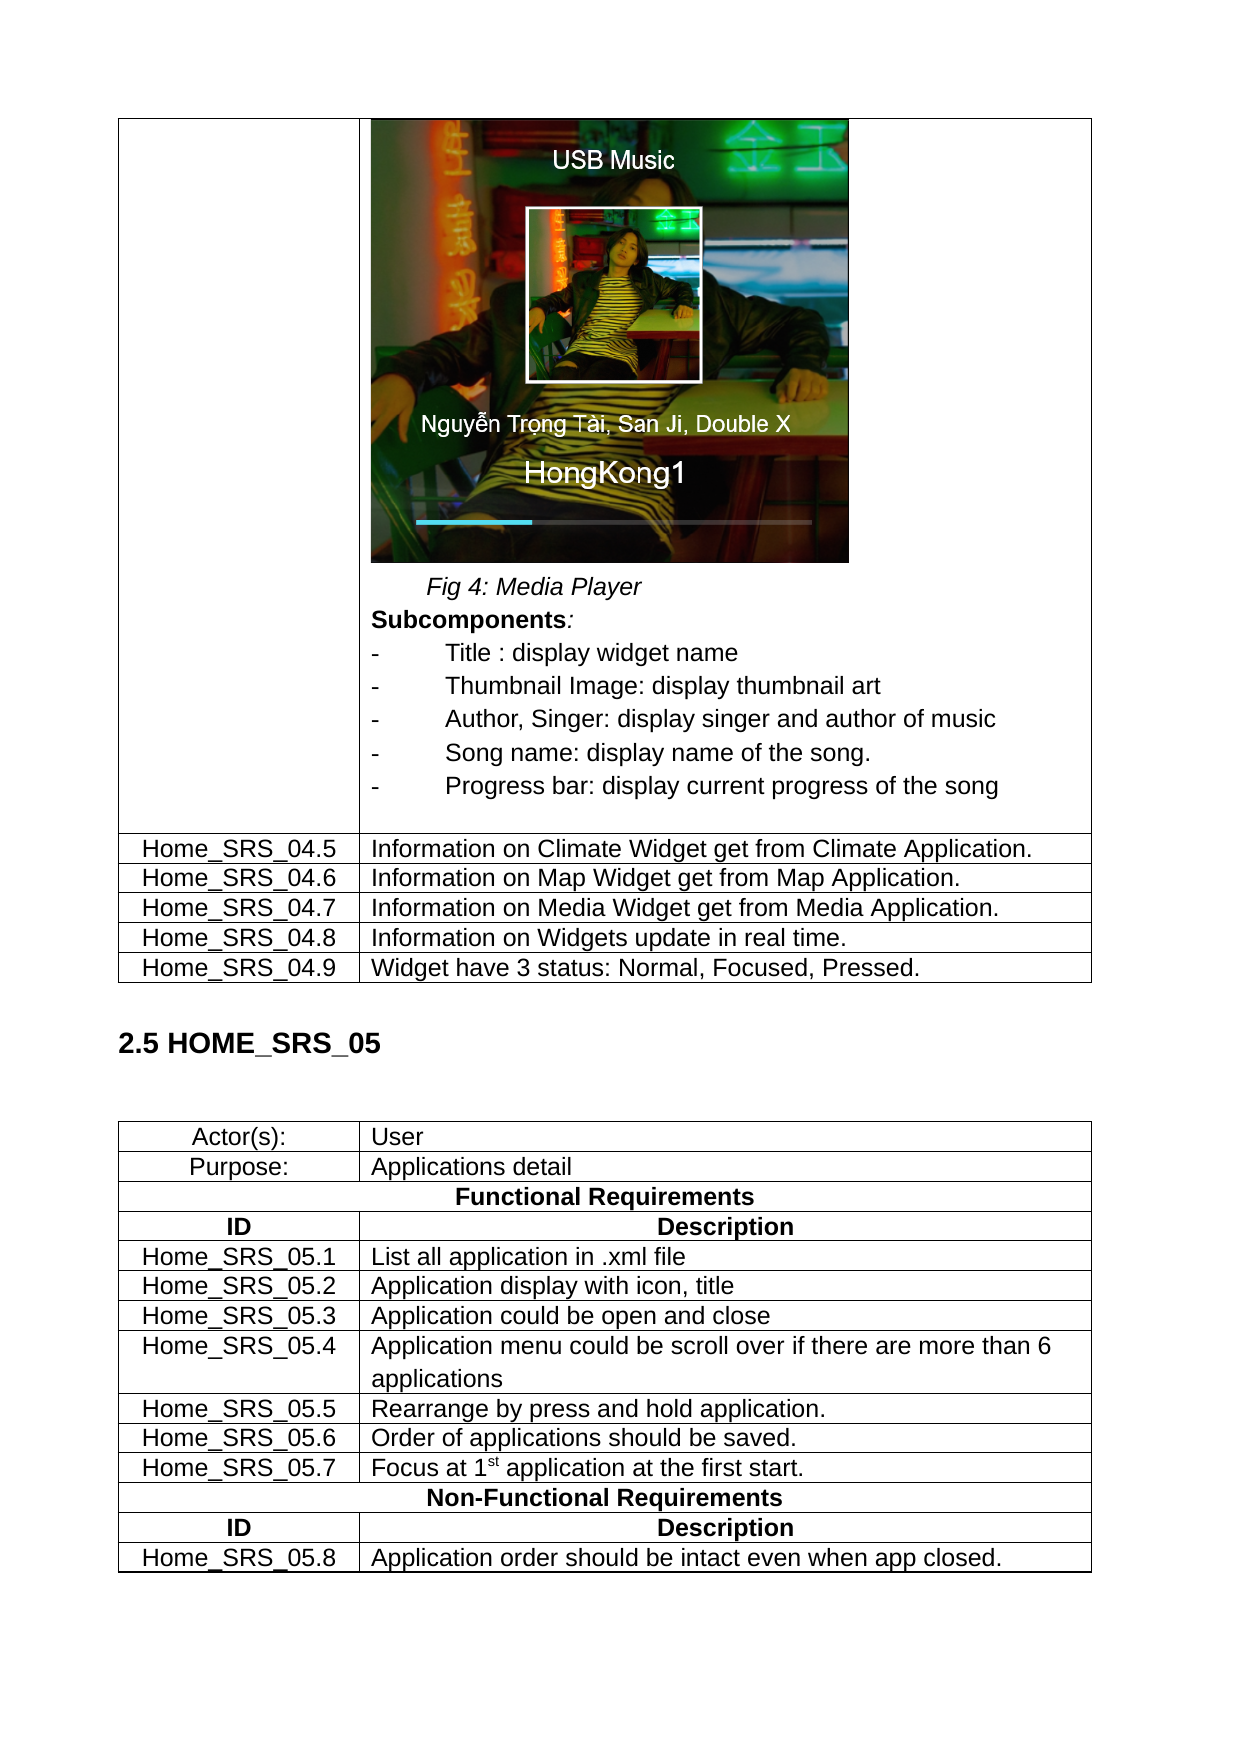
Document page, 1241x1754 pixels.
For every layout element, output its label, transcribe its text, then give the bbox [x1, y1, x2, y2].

table_cell ID [119, 1513, 359, 1542]
table_cell Information on Widgets update in real time. [360, 923, 1091, 952]
table_cell Home_SRS_05.2 [119, 1271, 359, 1300]
table_cell Description [360, 1513, 1091, 1542]
table_cell Information on Map Widget get from Map Application. [360, 864, 1091, 892]
table_cell Information on Media Widget get from Media Application. [360, 893, 1091, 922]
table_cell Description [360, 1212, 1091, 1240]
table_cell Home_SRS_04.7 [119, 893, 359, 922]
table_cell Order of applications should be saved. [360, 1424, 1091, 1452]
table_cell Home_SRS_05.5 [119, 1394, 359, 1422]
table_cell Home_SRS_05.4 [119, 1331, 359, 1393]
table_cell Home_SRS_05.1 [119, 1241, 359, 1270]
table_cell Application order should be intact even when app closed. [360, 1543, 1091, 1571]
table_cell Focus at 1st application at the first start. [360, 1453, 1091, 1482]
table_cell Home_SRS_04.6 [119, 864, 359, 892]
table_cell Home_SRS_04.5 [119, 834, 359, 862]
table_cell Applications detail [360, 1152, 1091, 1181]
table_header User [360, 1122, 1091, 1151]
picture [370, 119, 849, 563]
table_cell Widget have 3 status: Normal, Focused, Pressed. [360, 953, 1091, 982]
table_cell [119, 119, 359, 833]
table_cell Home_SRS_05.8 [119, 1543, 359, 1571]
table_cell Purpose: [119, 1152, 359, 1181]
table_cell Rearrange by press and hold application. [360, 1394, 1091, 1422]
table_header Actor(s): [119, 1122, 359, 1151]
table_cell Fig 4: Media Player Subcomponents: Title : display widget name Thumbnail Image: display thumbnail art Author, Singer: display singer and author of music Song name: display name of the song. Progress bar: display current progress of the song [360, 119, 1091, 833]
table_cell Home_SRS_04.9 [119, 953, 359, 982]
table_cell Information on Climate Widget get from Climate Application. [360, 834, 1091, 862]
table_cell Home_SRS_05.3 [119, 1301, 359, 1330]
table_cell Application menu could be scroll over if there are more than 6 applications [360, 1331, 1091, 1393]
table_cell Non-Functional Requirements [119, 1483, 1091, 1512]
table_cell List all application in .xml file [360, 1241, 1091, 1270]
table_cell ID [119, 1212, 359, 1240]
table_cell Home_SRS_05.6 [119, 1424, 359, 1452]
table_cell Home_SRS_04.8 [119, 923, 359, 952]
subtitle 2.5 HOME_SRS_05 [118, 1026, 1122, 1060]
table_cell Functional Requirements [119, 1182, 1091, 1211]
table_cell Application could be open and close [360, 1301, 1091, 1330]
table_cell Application display with icon, title [360, 1271, 1091, 1300]
table_cell Home_SRS_05.7 [119, 1453, 359, 1482]
